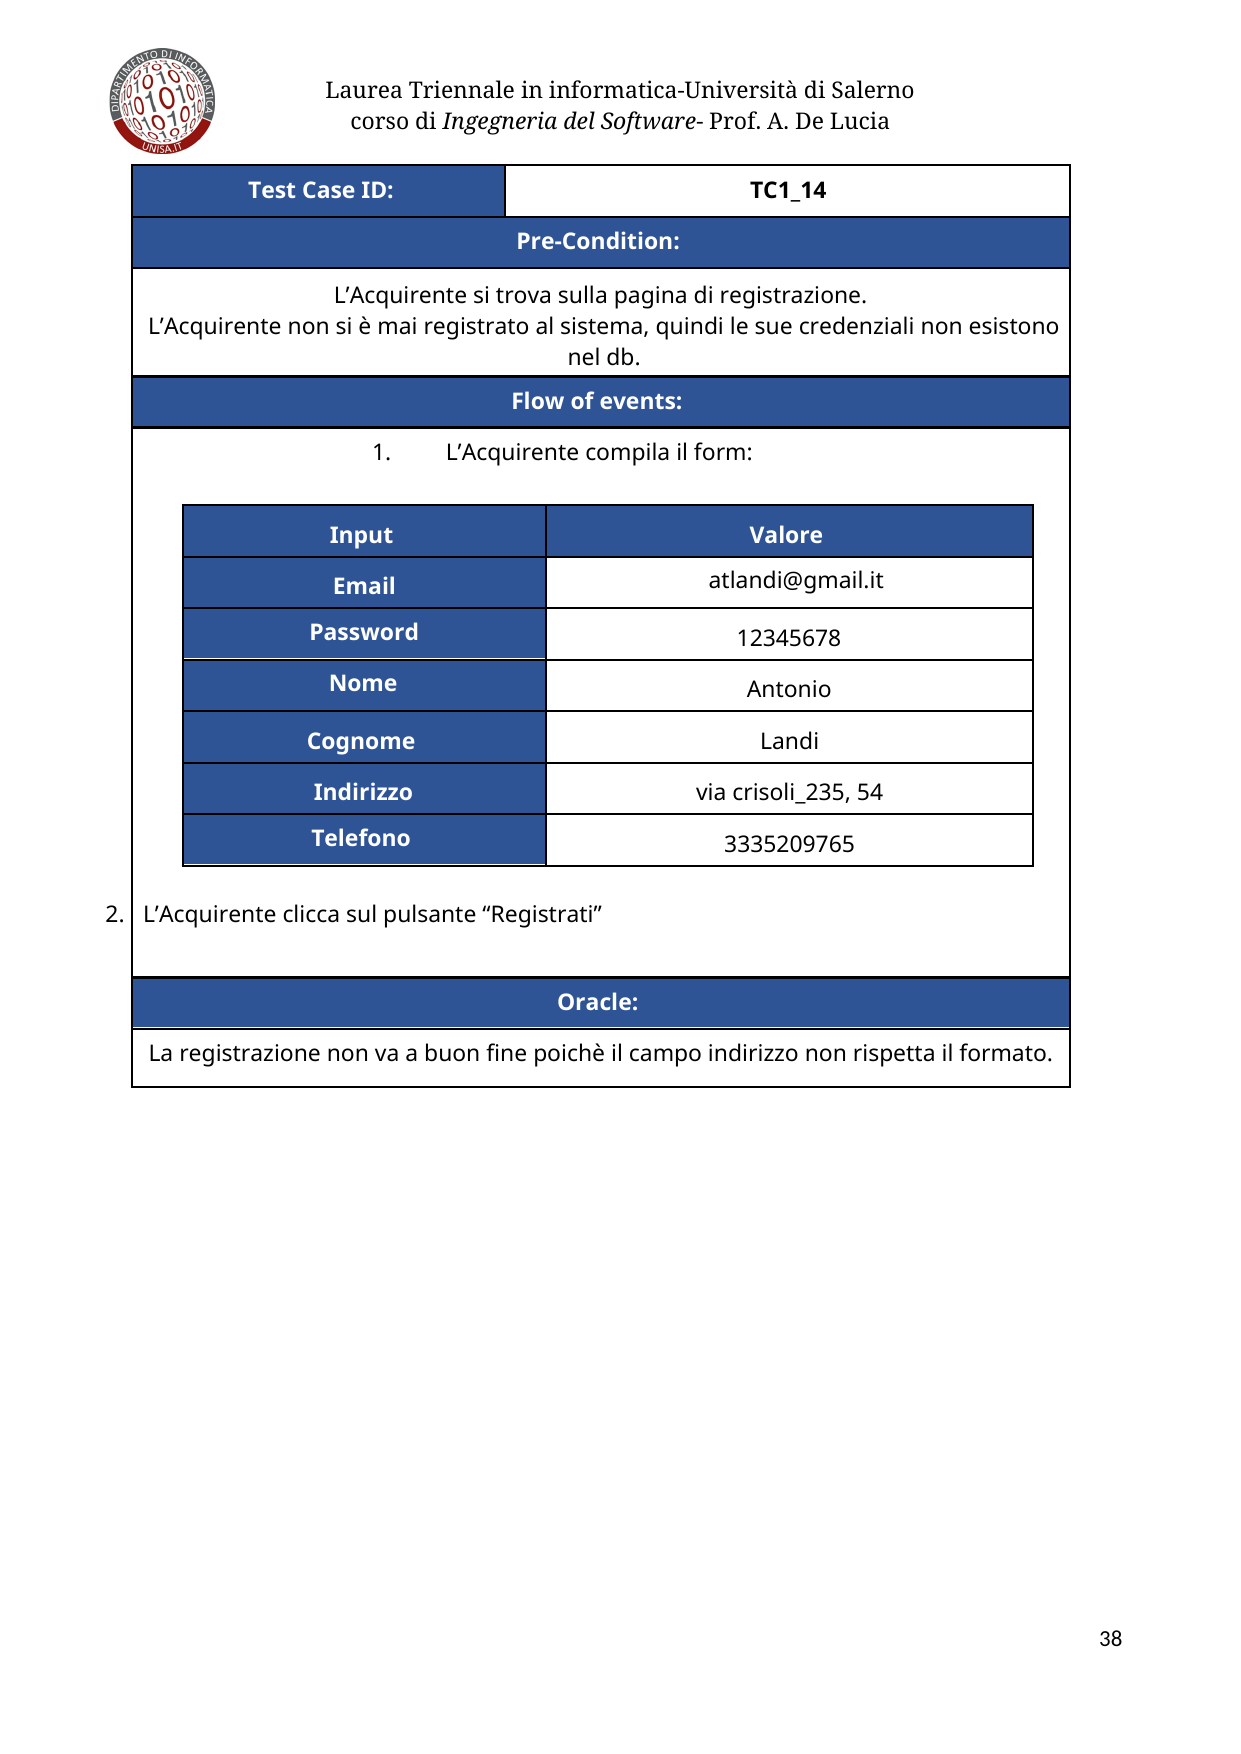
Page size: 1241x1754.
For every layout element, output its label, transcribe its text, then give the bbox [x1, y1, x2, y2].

table_cell Nome [184, 661, 545, 710]
table_cell L’Acquirente si trova sulla pagina di registrazione. L’Acquirente non si è mai registrato al sistema, quindi le sue credenziali non esistono nel db. [133, 269, 1069, 375]
table_cell Pre-Condition: [133, 218, 1069, 267]
table_cell Cognome [184, 712, 545, 762]
table_cell Flow of events: [133, 378, 1069, 426]
table_cell 3335209765 [547, 815, 1032, 864]
table_cell Oracle: [133, 979, 1069, 1027]
table_cell 12345678 [547, 609, 1032, 658]
table_cell atlandi@gmail.it [547, 558, 1032, 607]
table_header Input [184, 506, 545, 556]
table_header Valore [547, 506, 1032, 556]
table_cell L’Acquirente compila il form: L’Acquirente clicca sul pulsante “Registrati” [133, 429, 1069, 976]
table_cell Antonio [547, 661, 1032, 710]
table_header TC1_14 [506, 166, 1069, 216]
table_cell Telefono [184, 815, 545, 864]
table_cell Indirizzo [184, 764, 545, 813]
table_cell Landi [547, 712, 1032, 762]
table_cell Password [184, 609, 545, 658]
table_cell La registrazione non va a buon fine poichè il campo indirizzo non rispetta il formato. [133, 1030, 1069, 1086]
table_header Test Case ID: [133, 166, 504, 216]
table_cell via crisoli_235, 54 [547, 764, 1032, 813]
table_cell Email [184, 558, 545, 607]
